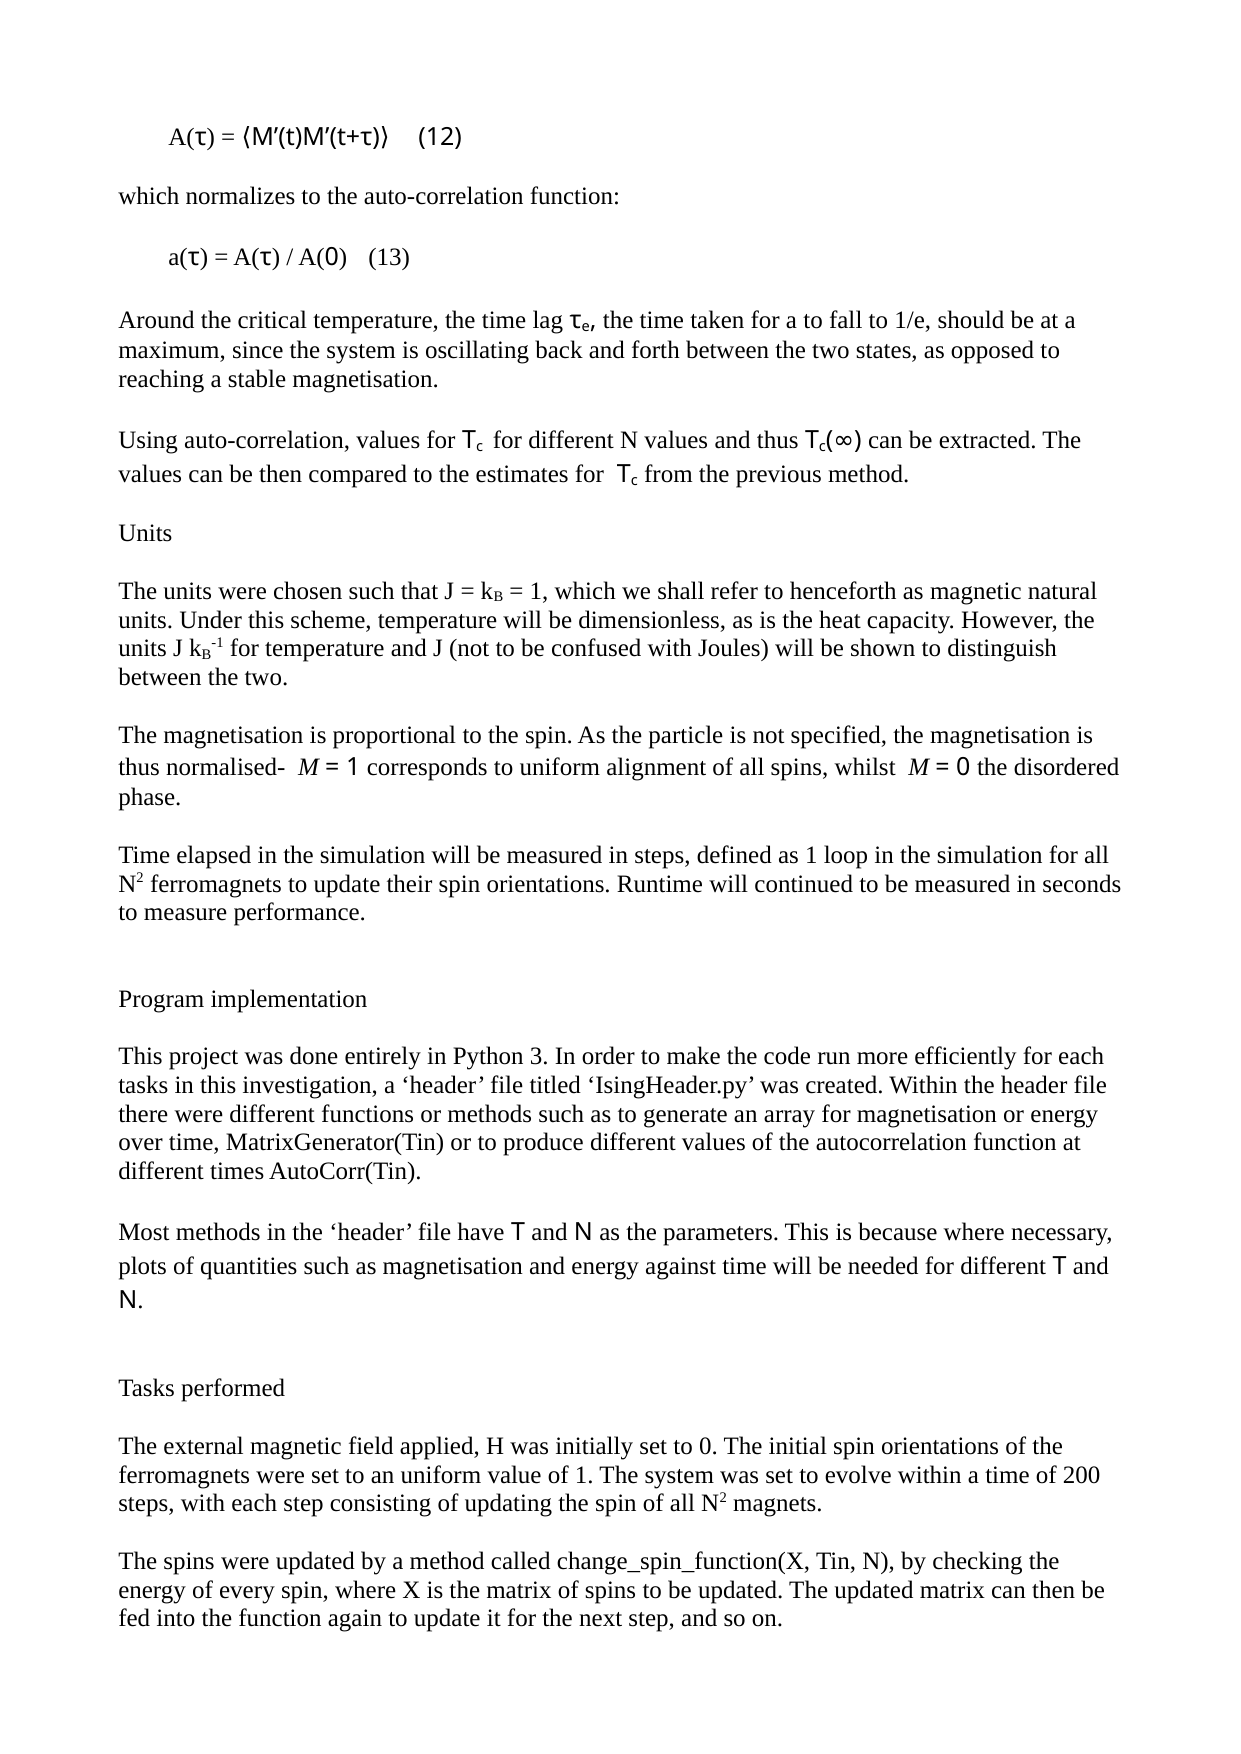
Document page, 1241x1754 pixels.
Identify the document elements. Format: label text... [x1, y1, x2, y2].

text Time elapsed in the simulation will be measured in steps, defined as 1 loop in the simulation for all N2 ferromagnets to update their spin orientations. Runtime will continued to be measured in seconds to measure performance. [118, 840, 1122, 926]
text The spins were updated by a method called change_spin_function(X, Tin, N), by checking the energy of every spin, where X is the matrix of spins to be updated. The updated matrix can then be fed into the function again to update it for the next step, and so on. [118, 1546, 1122, 1632]
text The magnetisation is proportional to the spin. As the particle is not specified, the magnetisation is thus normalised- M = 1 corresponds to uniform alignment of all spins, whilst M = 0 the disordered phase. [118, 720, 1122, 811]
text a(τ) = A(τ) / A(0) (13) [118, 238, 1122, 272]
text A(τ) = ⟨M’(t)M’(t+τ)⟩ (12) [118, 118, 1122, 152]
text Program implementation [118, 984, 1122, 1012]
text The external magnetic field applied, H was initially set to 0. The initial spin orientations of the ferromagnets were set to an uniform value of 1. The system was set to evolve within a time of 200 steps, with each step consisting of updating the spin of all N2 magnets. [118, 1431, 1122, 1517]
text Most methods in the ‘header’ file have T and N as the parameters. This is because where necessary, plots of quantities such as magnetisation and energy against time will be needed for different T and N. [118, 1214, 1122, 1316]
text which normalizes to the auto-correlation function: [118, 181, 1122, 210]
text Tasks performed [118, 1373, 1122, 1402]
text The units were chosen such that J = kB = 1, which we shall refer to henceforth as magnetic natural units. Under this scheme, temperature will be dimensionless, as is the heat capacity. However, the units J kB-1 for temperature and J (not to be confused with Joules) will be shown to distinguish between the two. [118, 576, 1122, 691]
text Around the critical temperature, the time lag τe, the time taken for a to fall to 1/e, should be at a maximum, since the system is oscillating back and forth between the two states, as opposed to reaching a stable magnetisation. [118, 301, 1122, 393]
text Using auto-correlation, values for Tc for different N values and thus Tc(∞) can be extracted. The values can be then compared to the estimates for Tc from the previous method. [118, 422, 1122, 490]
text Units [118, 518, 1122, 547]
text This project was done entirely in Python 3. In order to make the code run more efficiently for each tasks in this investigation, a ‘header’ file titled ‘IsingHeader.py’ was created. Within the header file there were different functions or methods such as to generate an array for magnetisation or energy over time, MatrixGenerator(Tin) or to produce different values of the autocorrelation function at different times AutoCorr(Tin). [118, 1041, 1122, 1185]
